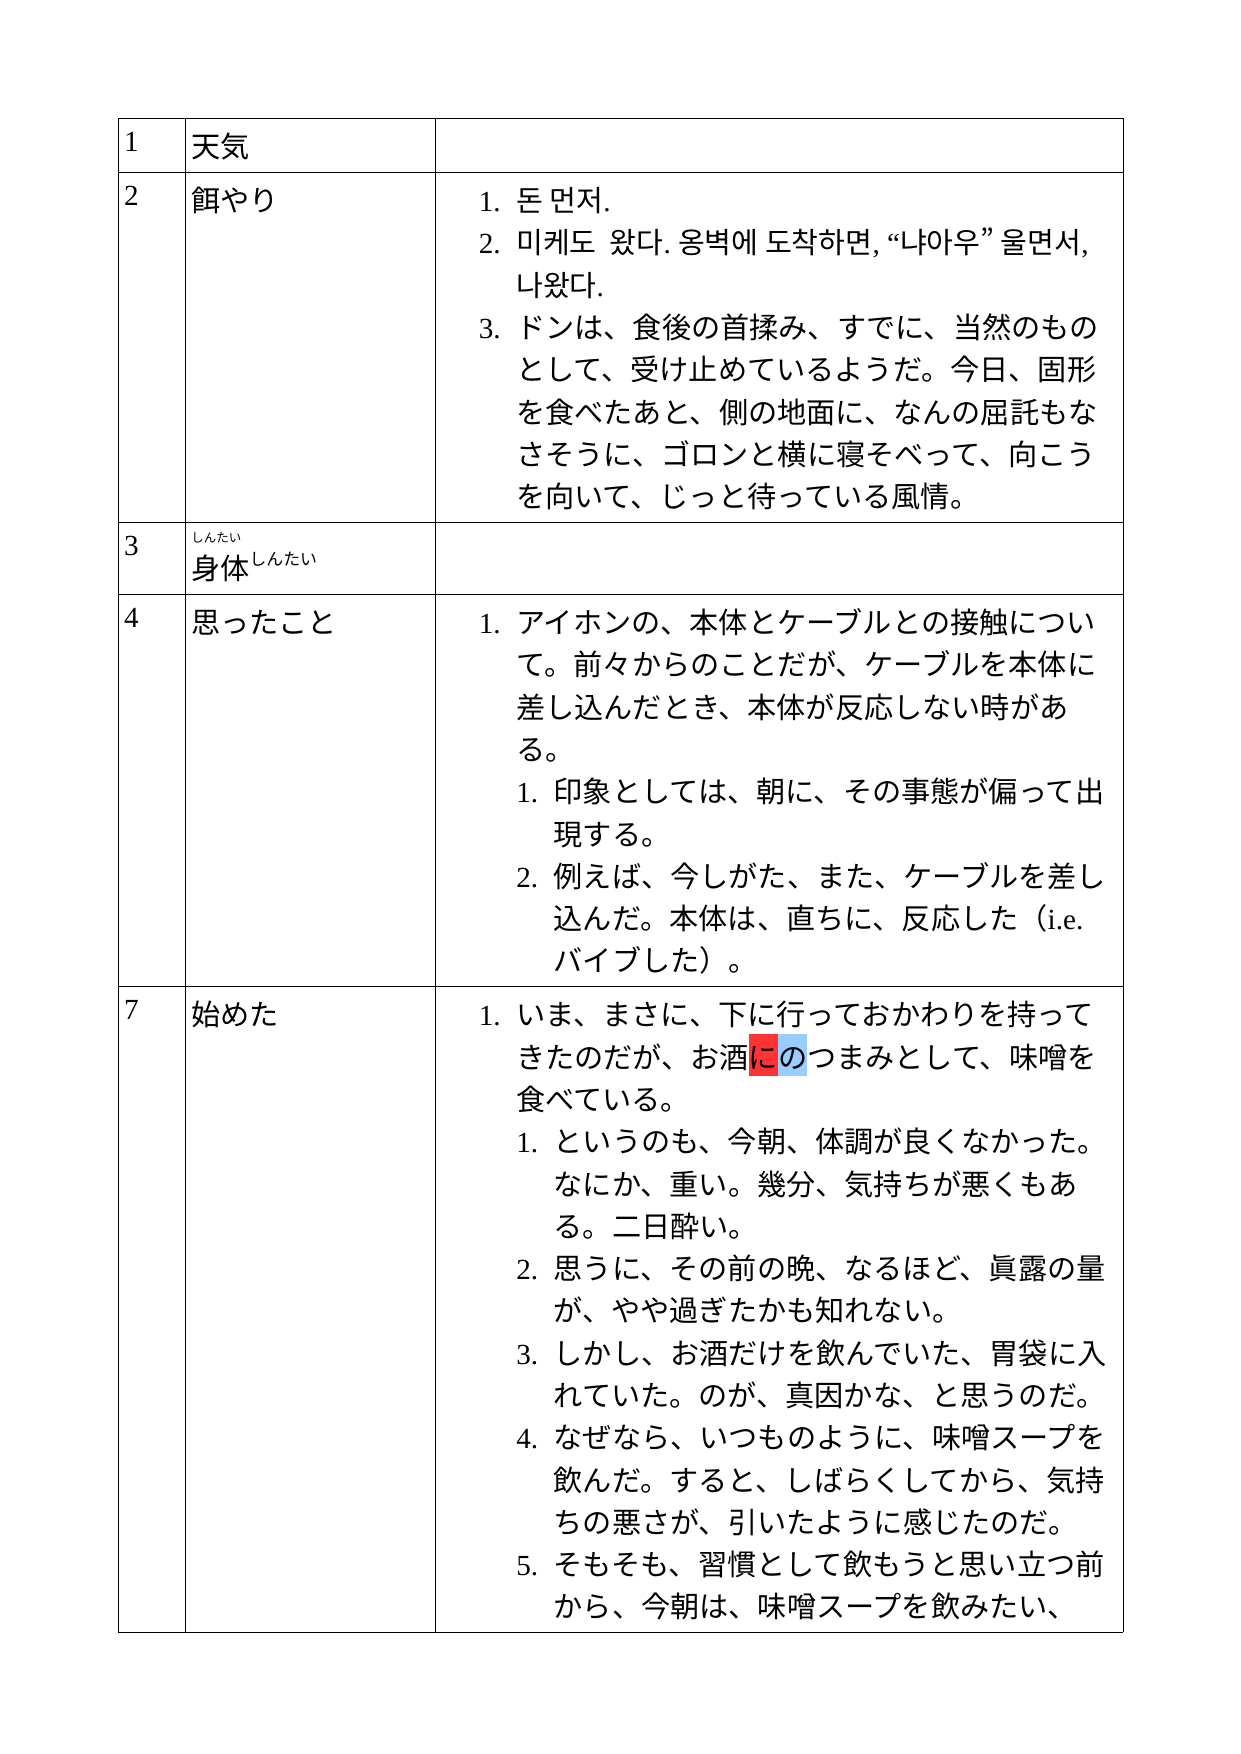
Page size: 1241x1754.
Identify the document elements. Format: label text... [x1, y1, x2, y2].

table_cell 4 [119, 595, 185, 986]
table_cell アイホンの、本体とケーブルとの接触について。前々からのことだが、ケーブルを本体に差し込んだとき、本体が反応しない時がある。 印象としては、朝に、その事態が偏って出現する。 例えば、今しがた、また、ケーブルを差し込んだ。本体は、直ちに、反応した（i.e. バイブした）。 [436, 595, 1123, 986]
table_header 天気 [186, 119, 435, 172]
table_cell 7 [119, 987, 185, 1632]
table_cell 身体しんたいしんたい [186, 523, 435, 594]
table_header 1 [119, 119, 185, 172]
table_cell 思ったこと [186, 595, 435, 986]
table_cell いま、まさに、下に行っておかわりを持ってきたのだが、お酒にのつまみとして、味噌を食べている。 というのも、今朝、体調が良くなかった。なにか、重い。幾分、気持ちが悪くもある。二日酔い。 思うに、その前の晩、なるほど、眞露の量が、やや過ぎたかも知れない。 しかし、お酒だけを飲んでいた、胃袋に入れていた。のが、真因かな、と思うのだ。 なぜなら、いつものように、味噌スープを飲んだ。すると、しばらくしてから、気持ちの悪さが、引いたように感じたのだ。 そもそも、習慣として飲もうと思い立つ前から、今朝は、味噌スープを飲みたい、 [436, 987, 1123, 1632]
table_cell [436, 523, 1123, 594]
table_cell 餌やり [186, 173, 435, 522]
table_header [436, 119, 1123, 172]
table_cell 3 [119, 523, 185, 594]
table_cell 2 [119, 173, 185, 522]
table_cell 돈 먼저. 미케도 왔다. 옹벽에 도착하면, “냐아우” 울면서, 나왔다. ドンは、食後の首揉み、すでに、当然のものとして、受け止めているようだ。今日、固形を食べたあと、側の地面に、なんの屈託もなさそうに、ゴロンと横に寝そべって、向こうを向いて、じっと待っている風情。 [436, 173, 1123, 522]
table_cell 始めた [186, 987, 435, 1632]
